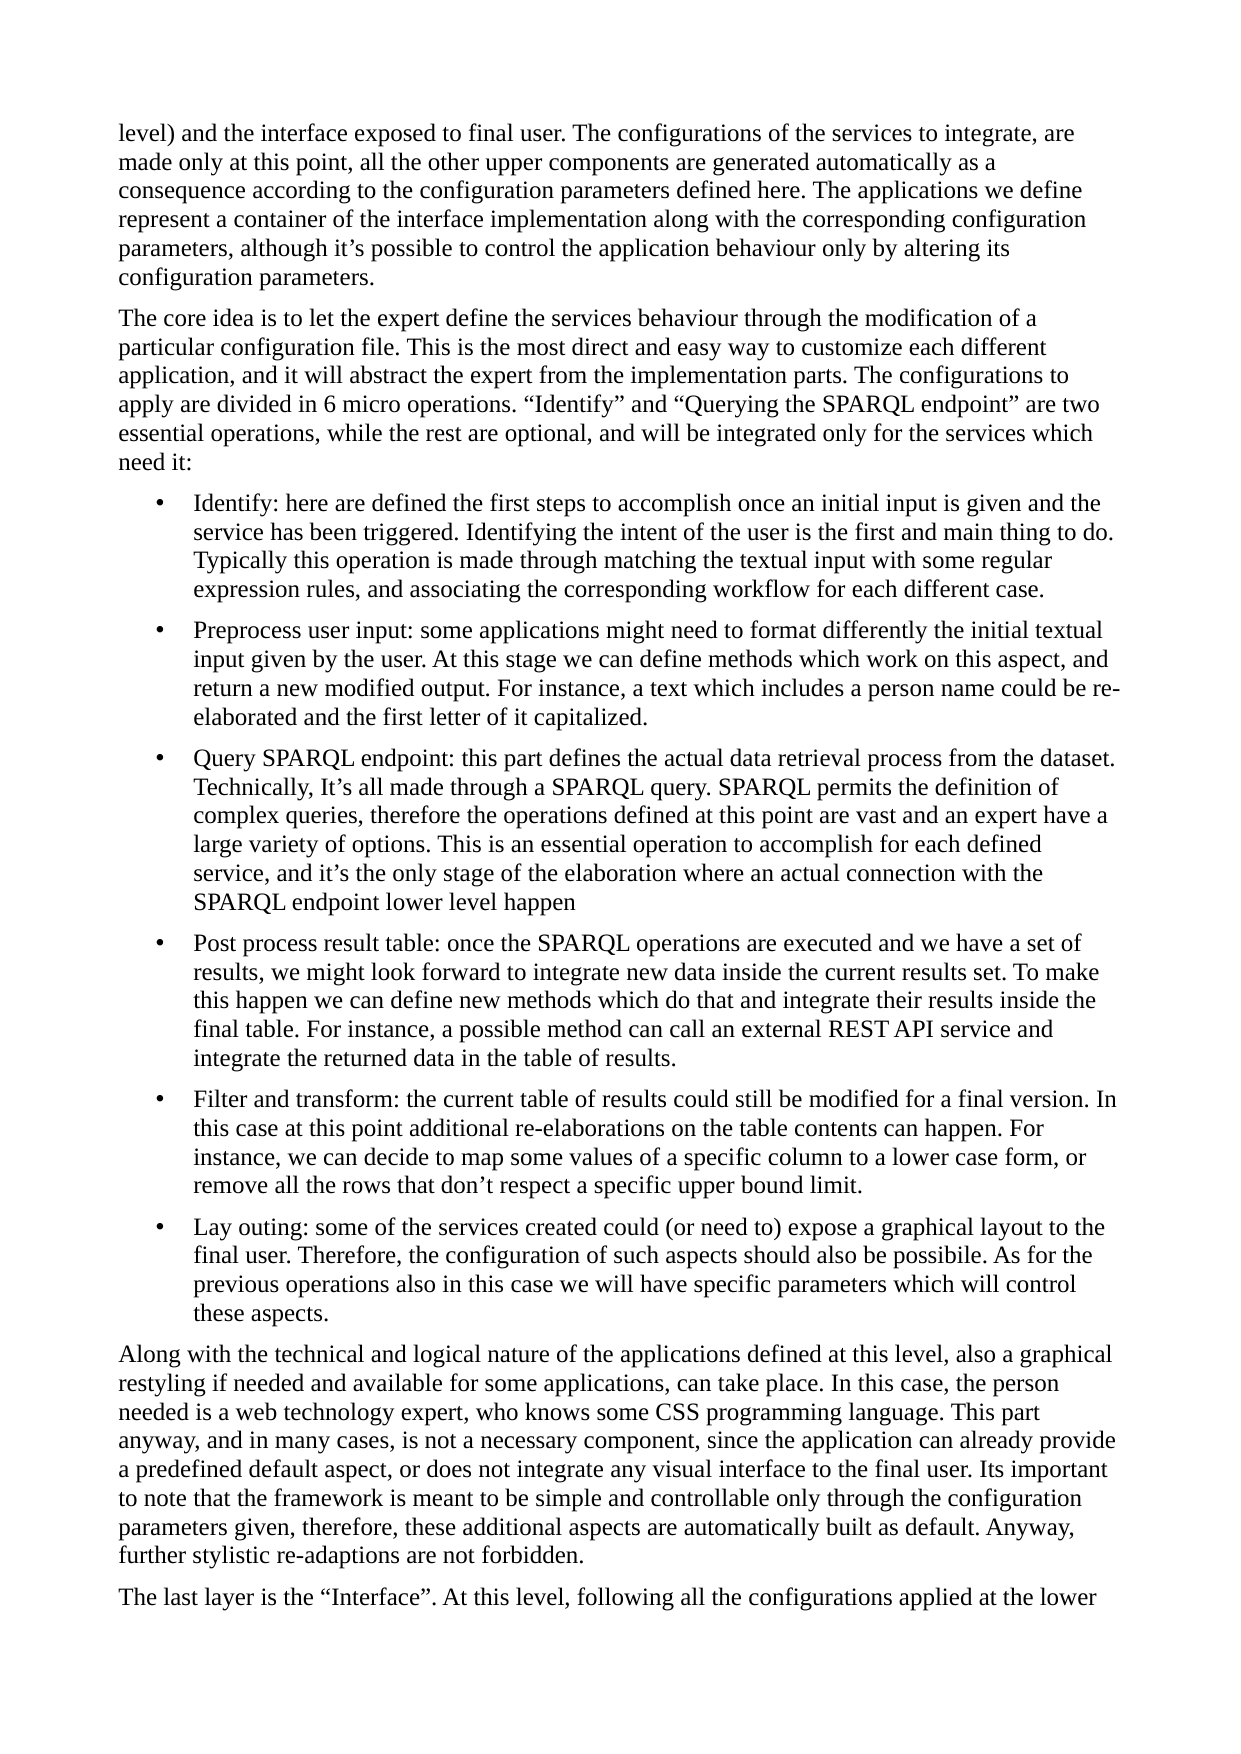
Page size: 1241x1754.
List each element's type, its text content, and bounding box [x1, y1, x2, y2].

list Preprocess user input: some applications might need to format differently the initial textual input given by the user. At this stage we can define methods which work on this aspect, and return a new modified output. For instance, a text which includes a person name could be re-elaborated and the first letter of it capitalized. [156, 616, 1122, 731]
list Filter and transform: the current table of results could still be modified for a final version. In this case at this point additional re-elaborations on the table contents can happen. For instance, we can decide to map some values of a specific column to a lower case form, or remove all the rows that don’t respect a specific upper bound limit. [156, 1084, 1122, 1199]
text level) and the interface exposed to final user. The configurations of the services to integrate, are made only at this point, all the other upper components are generated automatically as a consequence according to the configuration parameters defined here. The applications we define represent a container of the interface implementation along with the corresponding configuration parameters, although it’s possible to control the application behaviour only by altering its configuration parameters. [118, 118, 1122, 291]
text The last layer is the “Interface”. At this level, following all the configurations applied at the lower [118, 1582, 1122, 1611]
list Identify: here are defined the first steps to accomplish once an initial input is given and the service has been triggered. Identifying the intent of the user is the first and main thing to do. Typically this operation is made through matching the textual input with some regular expression rules, and associating the corresponding workflow for each different case. [156, 488, 1122, 603]
list Post process result table: once the SPARQL operations are executed and we have a set of results, we might look forward to integrate new data inside the current results set. To make this happen we can define new methods which do that and integrate their results inside the final table. For instance, a possible method can call an external REST API service and integrate the returned data in the table of results. [156, 928, 1122, 1072]
text The core idea is to let the expert define the services behaviour through the modification of a particular configuration file. This is the most direct and easy way to customize each different application, and it will abstract the expert from the implementation parts. The configurations to apply are divided in 6 micro operations. “Identify” and “Querying the SPARQL endpoint” are two essential operations, while the rest are optional, and will be integrated only for the services which need it: [118, 303, 1122, 476]
text Along with the technical and logical nature of the applications defined at this level, also a graphical restyling if needed and available for some applications, can take place. In this case, the person needed is a web technology expert, who knows some CSS programming language. This part anyway, and in many cases, is not a necessary component, since the application can already provide a predefined default aspect, or does not integrate any visual interface to the final user. Its important to note that the framework is meant to be simple and controllable only through the configuration parameters given, therefore, these additional aspects are automatically built as default. Anyway, further stylistic re-adaptions are not forbidden. [118, 1339, 1122, 1569]
list Lay outing: some of the services created could (or need to) expose a graphical layout to the final user. Therefore, the configuration of such aspects should also be possibile. As for the previous operations also in this case we will have specific parameters which will control these aspects. [156, 1212, 1122, 1327]
list Query SPARQL endpoint: this part defines the actual data retrieval process from the dataset. Technically, It’s all made through a SPARQL query. SPARQL permits the definition of complex queries, therefore the operations defined at this point are vast and an expert have a large variety of options. This is an essential operation to accomplish for each defined service, and it’s the only stage of the elaboration where an actual connection with the SPARQL endpoint lower level happen [156, 743, 1122, 916]
